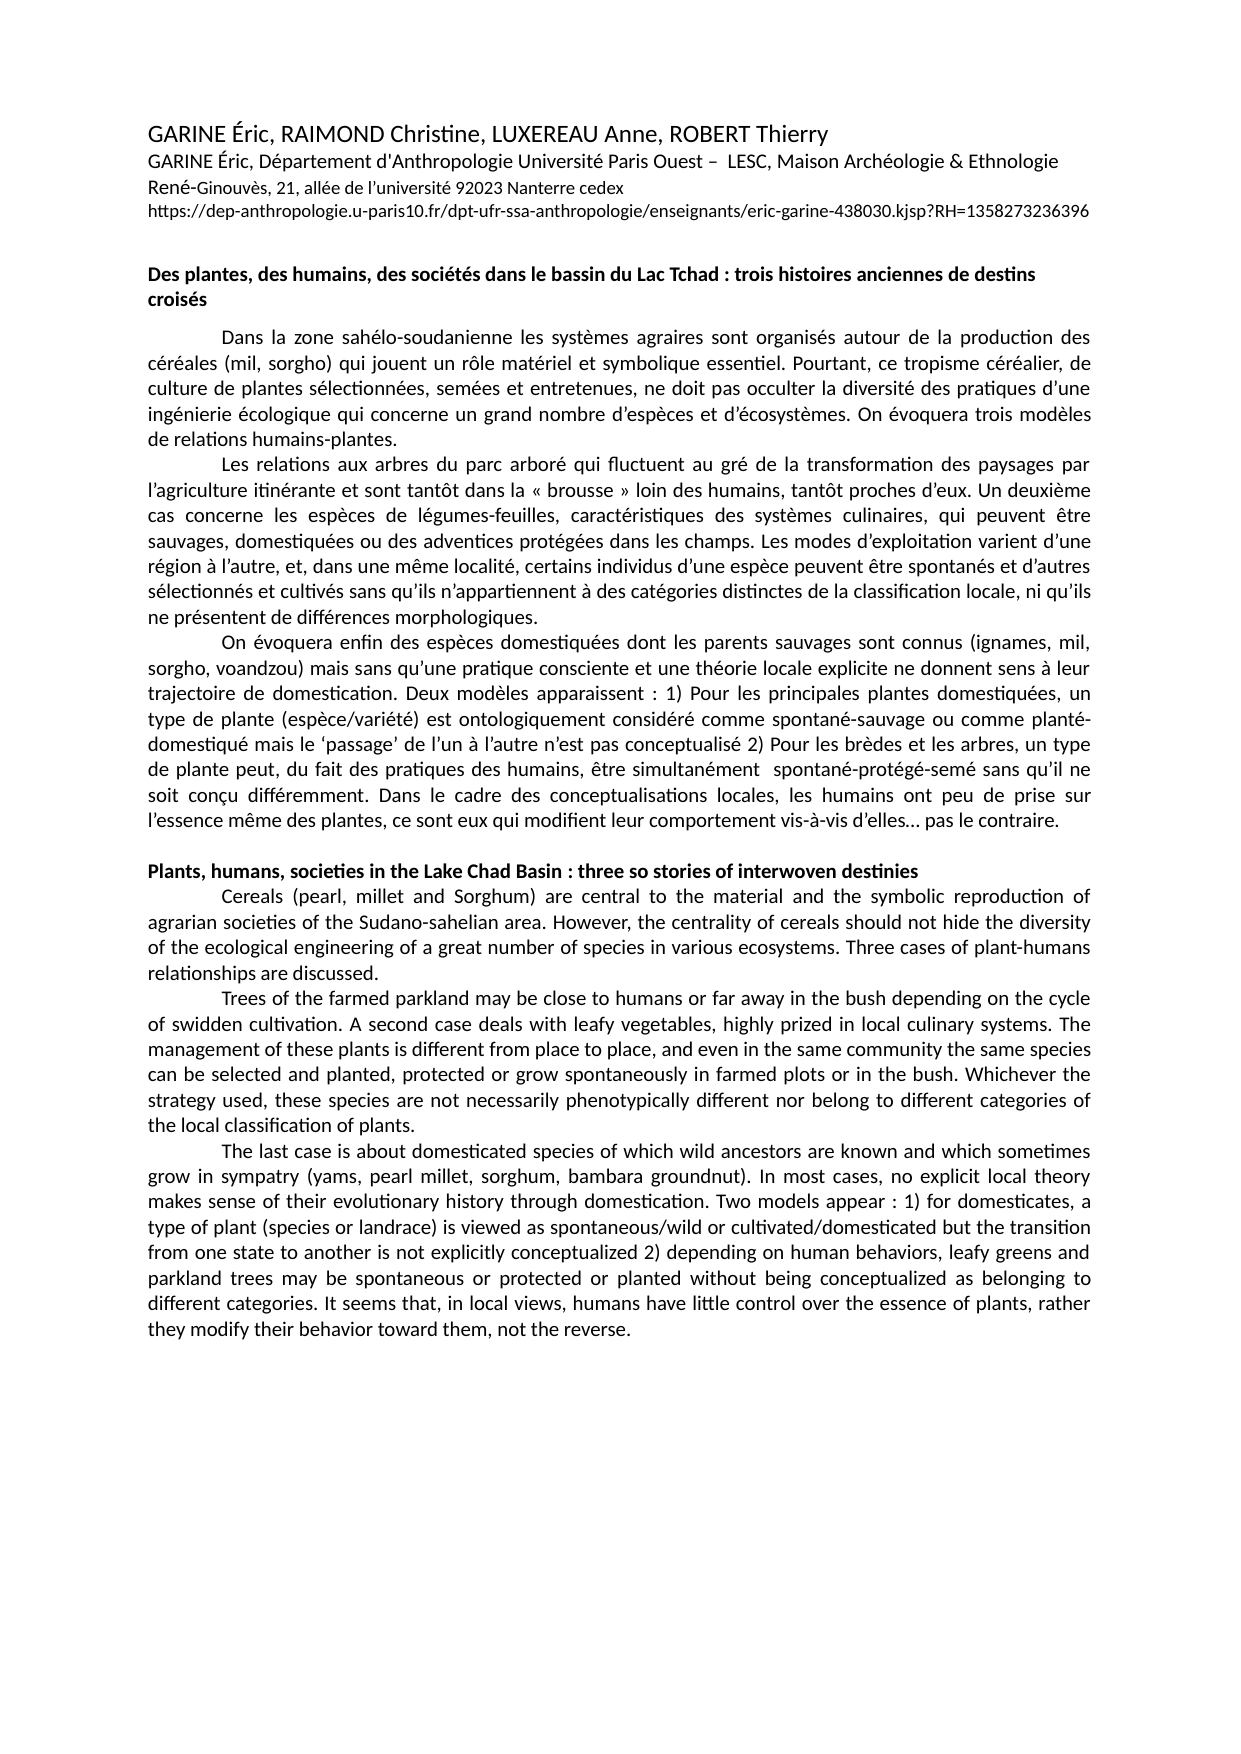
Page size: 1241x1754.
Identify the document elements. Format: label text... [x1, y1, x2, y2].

text GARINE Éric, RAIMOND Christine, LUXEREAU Anne, ROBERT Thierry [148, 118, 1092, 149]
text On évoquera enfin des espèces domestiquées dont les parents sauvages sont connus (ignames, mil, sorgho, voandzou) mais sans qu’une pratique consciente et une théorie locale explicite ne donnent sens à leur trajectoire de domestication. Deux modèles apparaissent : 1) Pour les principales plantes domestiquées, un type de plante (espèce/variété) est ontologiquement considéré comme spontané-sauvage ou comme planté-domestiqué mais le ‘passage’ de l’un à l’autre n’est pas conceptualisé 2) Pour les brèdes et les arbres, un type de plante peut, du fait des pratiques des humains, être simultanément spontané-protégé-semé sans qu’il ne soit conçu différemment. Dans le cadre des conceptualisations locales, les humains ont peu de prise sur l’essence même des plantes, ce sont eux qui modifient leur comportement vis-à-vis d’elles… pas le contraire. [148, 629, 1092, 833]
text Les relations aux arbres du parc arboré qui fluctuent au gré de la transformation des paysages par l’agriculture itinérante et sont tantôt dans la « brousse » loin des humains, tantôt proches d’eux. Un deuxième cas concerne les espèces de légumes-feuilles, caractéristiques des systèmes culinaires, qui peuvent être sauvages, domestiquées ou des adventices protégées dans les champs. Les modes d’exploitation varient d’une région à l’autre, et, dans une même localité, certains individus d’une espèce peuvent être spontanés et d’autres sélectionnés et cultivés sans qu’ils n’appartiennent à des catégories distinctes de la classification locale, ni qu’ils ne présentent de différences morphologiques. [148, 452, 1092, 629]
text The last case is about domesticated species of which wild ancestors are known and which sometimes grow in sympatry (yams, pearl millet, sorghum, bambara groundnut). In most cases, no explicit local theory makes sense of their evolutionary history through domestication. Two models appear : 1) for domesticates, a type of plant (species or landrace) is viewed as spontaneous/wild or cultivated/domesticated but the transition from one state to another is not explicitly conceptualized 2) depending on human behaviors, leafy greens and parkland trees may be spontaneous or protected or planted without being conceptualized as belonging to different categories. It seems that, in local views, humans have little control over the essence of plants, rather they modify their behavior toward them, not the reverse. [148, 1138, 1092, 1341]
text Dans la zone sahélo-soudanienne les systèmes agraires sont organisés autour de la production des céréales (mil, sorgho) qui jouent un rôle matériel et symbolique essentiel. Pourtant, ce tropisme céréalier, de culture de plantes sélectionnées, semées et entretenues, ne doit pas occulter la diversité des pratiques d’une ingénierie écologique qui concerne un grand nombre d’espèces et d’écosystèmes. On évoquera trois modèles de relations humains-plantes. [148, 324, 1092, 452]
text https://dep-anthropologie.u-paris10.fr/dpt-ufr-ssa-anthropologie/enseignants/eric-garine-438030.kjsp?RH=1358273236396 [148, 199, 1092, 222]
text Plants, humans, societies in the Lake Chad Basin : three so stories of interwoven destinies [148, 858, 1092, 884]
text Des plantes, des humains, des sociétés dans le bassin du Lac Tchad : trois histoires anciennes de destins croisés [148, 261, 1092, 312]
text Trees of the farmed parkland may be close to humans or far away in the bush depending on the cycle of swidden cultivation. A second case deals with leafy vegetables, highly prized in local culinary systems. The management of these plants is different from place to place, and even in the same community the same species can be selected and planted, protected or grow spontaneously in farmed plots or in the bush. Whichever the strategy used, these species are not necessarily phenotypically different nor belong to different categories of the local classification of plants. [148, 985, 1092, 1138]
text Cereals (pearl, millet and Sorghum) are central to the material and the symbolic reproduction of agrarian societies of the Sudano-sahelian area. However, the centrality of cereals should not hide the diversity of the ecological engineering of a great number of species in various ecosystems. Three cases of plant-humans relationships are discussed. [148, 884, 1092, 985]
text GARINE Éric, Département d'Anthropologie Université Paris Ouest – LESC, Maison Archéologie & Ethnologie René-Ginouvès, 21, allée de l’université 92023 Nanterre cedex [148, 149, 1092, 199]
